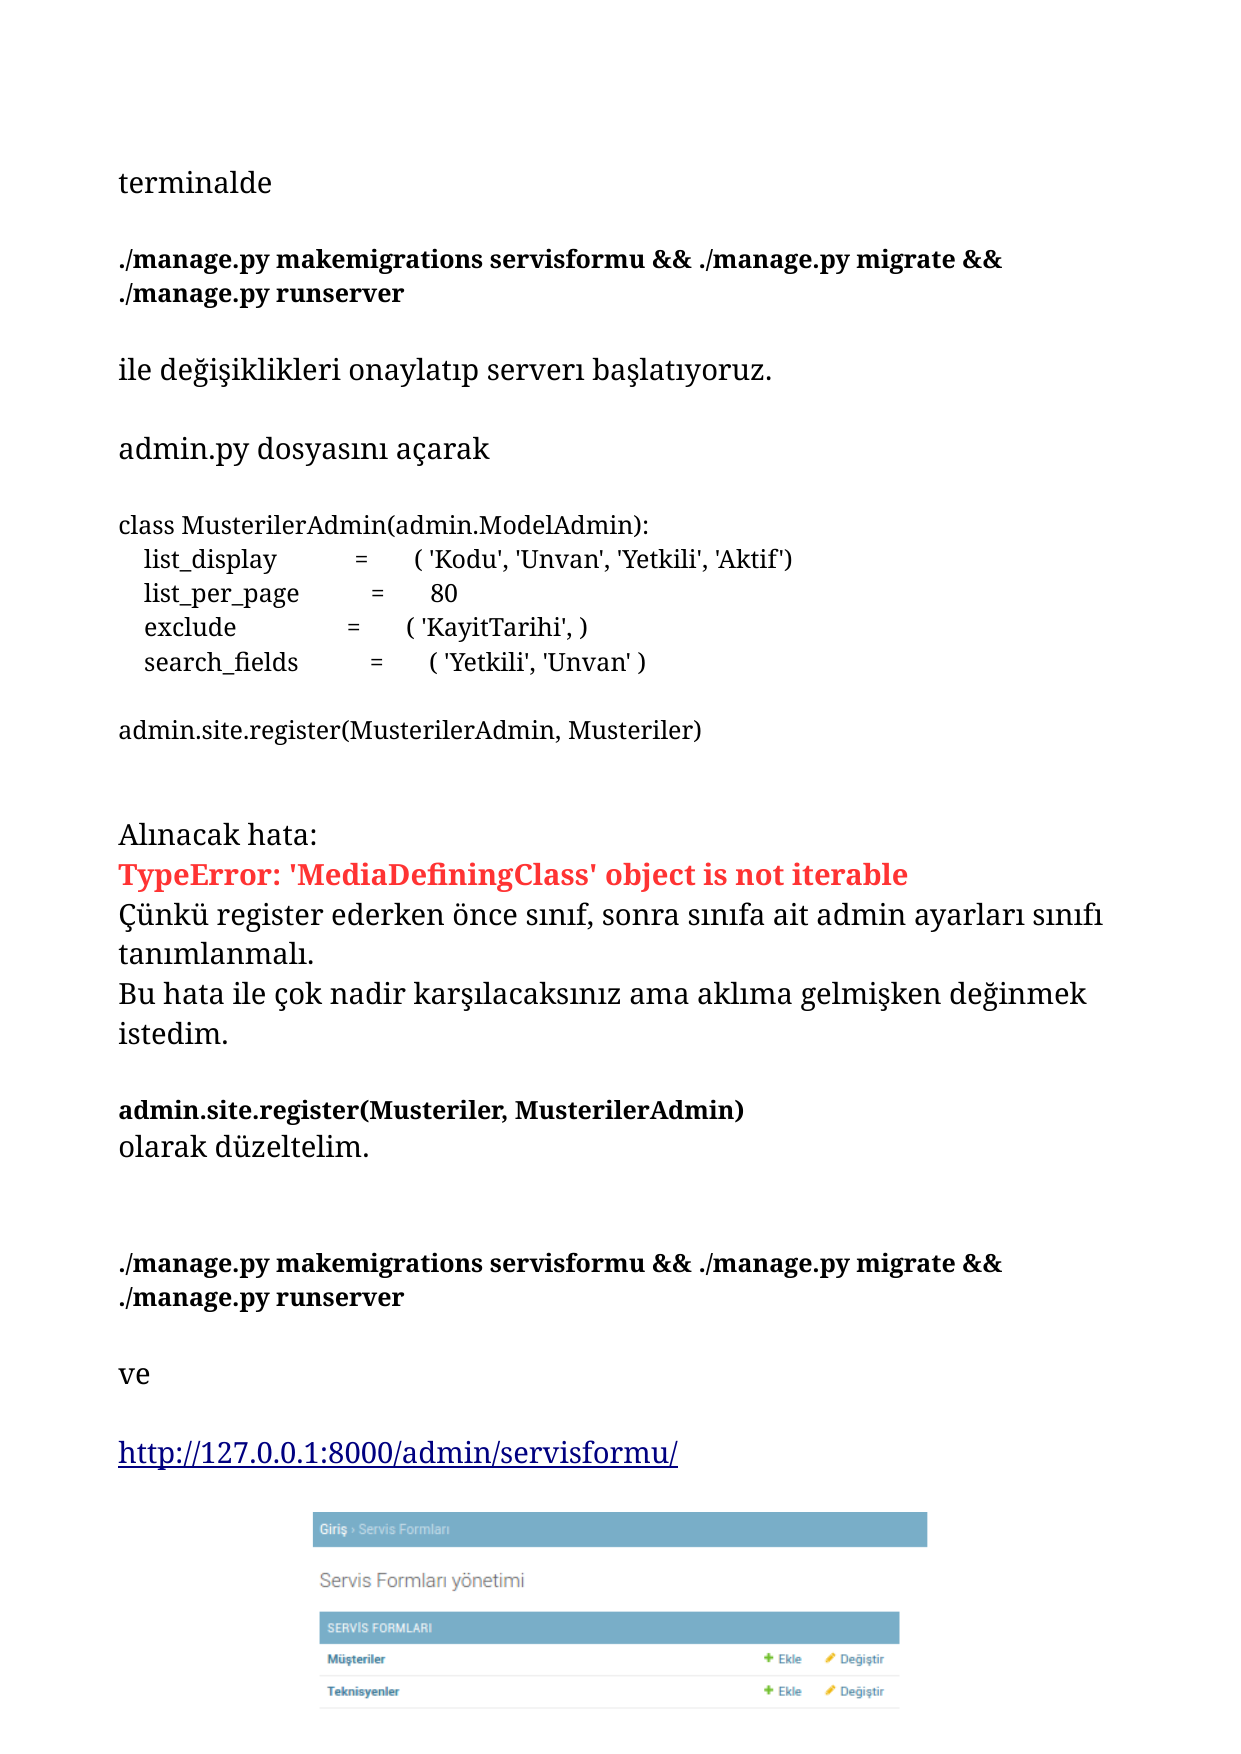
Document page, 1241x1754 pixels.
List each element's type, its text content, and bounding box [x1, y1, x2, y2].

text Çünkü register ederken önce sınıf, sonra sınıfa ait admin ayarları sınıfı tanımlanmalı. [118, 894, 1122, 973]
text exclude = ( 'KayitTarihi', ) [118, 610, 1122, 644]
text olarak düzeltelim. [118, 1126, 1122, 1166]
text terminalde [118, 162, 1122, 202]
text search_fields = ( 'Yetkili', 'Unvan' ) [118, 644, 1122, 678]
text Alınacak hata: [118, 814, 1122, 854]
text admin.site.register(MusterilerAdmin, Musteriler) [118, 712, 1122, 746]
text Bu hata ile çok nadir karşılacaksınız ama aklıma gelmişken değinmek istedim. [118, 973, 1122, 1053]
text admin.py dosyasını açarak [118, 428, 1122, 468]
text http://127.0.0.1:8000/admin/servisformu/ [118, 1433, 1122, 1472]
text ./manage.py makemigrations servisformu && ./manage.py migrate && ./manage.py runserver [118, 1245, 1122, 1313]
picture [312, 1512, 928, 1723]
text admin.site.register(Musteriler, MusterilerAdmin) [118, 1092, 1122, 1126]
text ve [118, 1353, 1122, 1393]
text ./manage.py makemigrations servisformu && ./manage.py migrate && ./manage.py runserver [118, 241, 1122, 309]
text list_display = ( 'Kodu', 'Unvan', 'Yetkili', 'Aktif') [118, 542, 1122, 576]
text ile değişiklikleri onaylatıp serverı başlatıyoruz. [118, 349, 1122, 389]
text TypeError: 'MediaDefiningClass' object is not iterable [118, 854, 1122, 894]
text class MusterilerAdmin(admin.ModelAdmin): [118, 508, 1122, 542]
text list_per_page = 80 [118, 576, 1122, 610]
